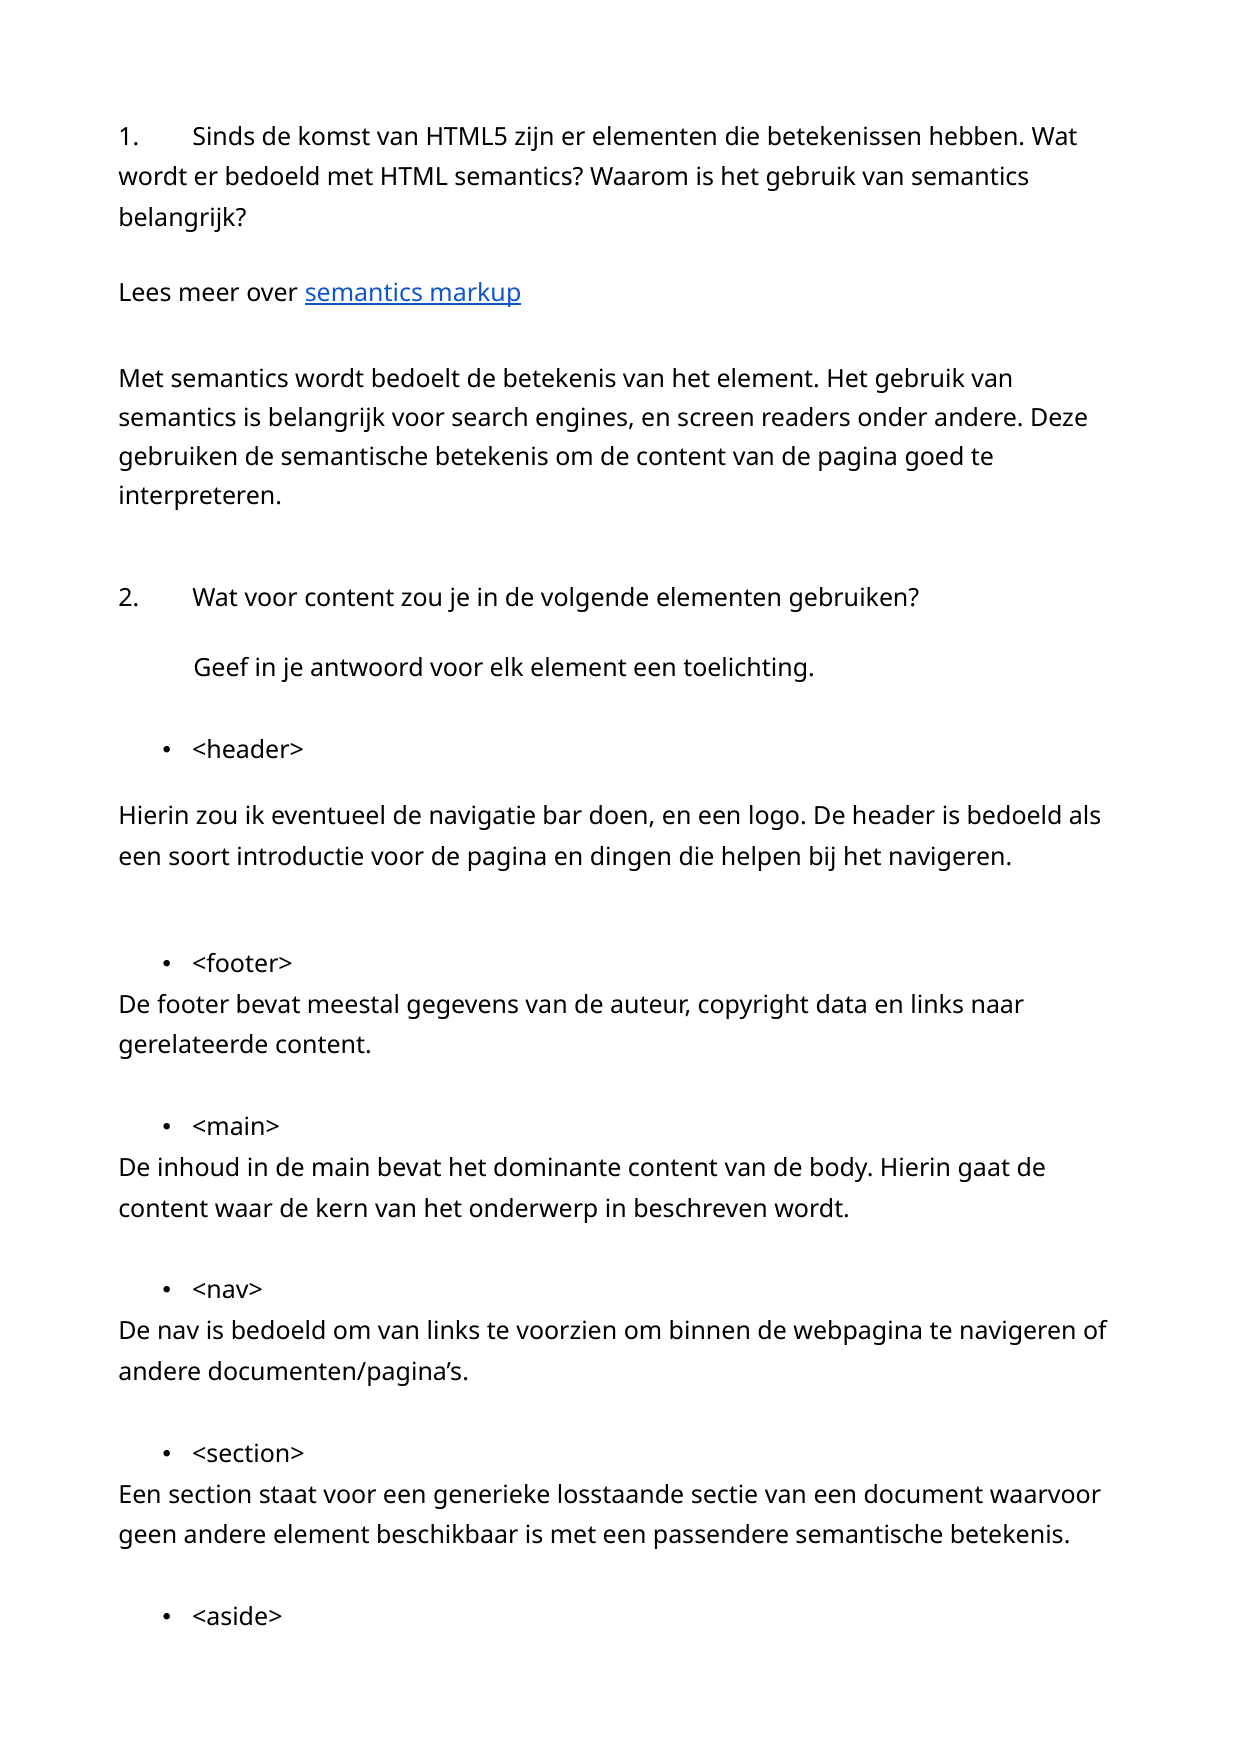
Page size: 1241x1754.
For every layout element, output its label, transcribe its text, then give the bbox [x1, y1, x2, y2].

list <footer> [162, 946, 1122, 979]
list <header> [162, 732, 1122, 766]
text De nav is bedoeld om van links te voorzien om binnen de webpagina te navigeren of andere documenten/pagina’s. [118, 1313, 1122, 1388]
text 1. Sinds de komst van HTML5 zijn er elementen die betekenissen hebben. Wat wordt er bedoeld met HTML semantics? Waarom is het gebruik van semantics belangrijk? [118, 118, 1122, 234]
list <aside> [162, 1599, 1122, 1633]
text De footer bevat meestal gegevens van de auteur, copyright data en links naar gerelateerde content. [118, 986, 1122, 1061]
text Lees meer over semantics markup [118, 241, 1122, 342]
text 2. Wat voor content zou je in de volgende elementen gebruiken? [118, 579, 1122, 613]
text De inhoud in de main bevat het dominante content van de body. Hierin gaat de content waar de kern van het onderwerp in beschreven wordt. [118, 1150, 1122, 1224]
text Geef in je antwoord voor elk element een toelichting. [118, 650, 1122, 684]
text Met semantics wordt bedoelt de betekenis van het element. Het gebruik van semantics is belangrijk voor search engines, en screen readers onder andere. Deze gebruiken de semantische betekenis om de content van de pagina goed te interpreteren. [118, 360, 1122, 512]
list <main> [162, 1109, 1122, 1143]
text Een section staat voor een generieke losstaande sectie van een document waarvoor geen andere element beschikbaar is met een passendere semantische betekenis. [118, 1476, 1122, 1551]
text Hierin zou ik eventueel de navigatie bar doen, en een logo. De header is bedoeld als een soort introductie voor de pagina en dingen die helpen bij het navigeren. [118, 798, 1122, 873]
list <section> [162, 1436, 1122, 1469]
list <nav> [162, 1272, 1122, 1306]
